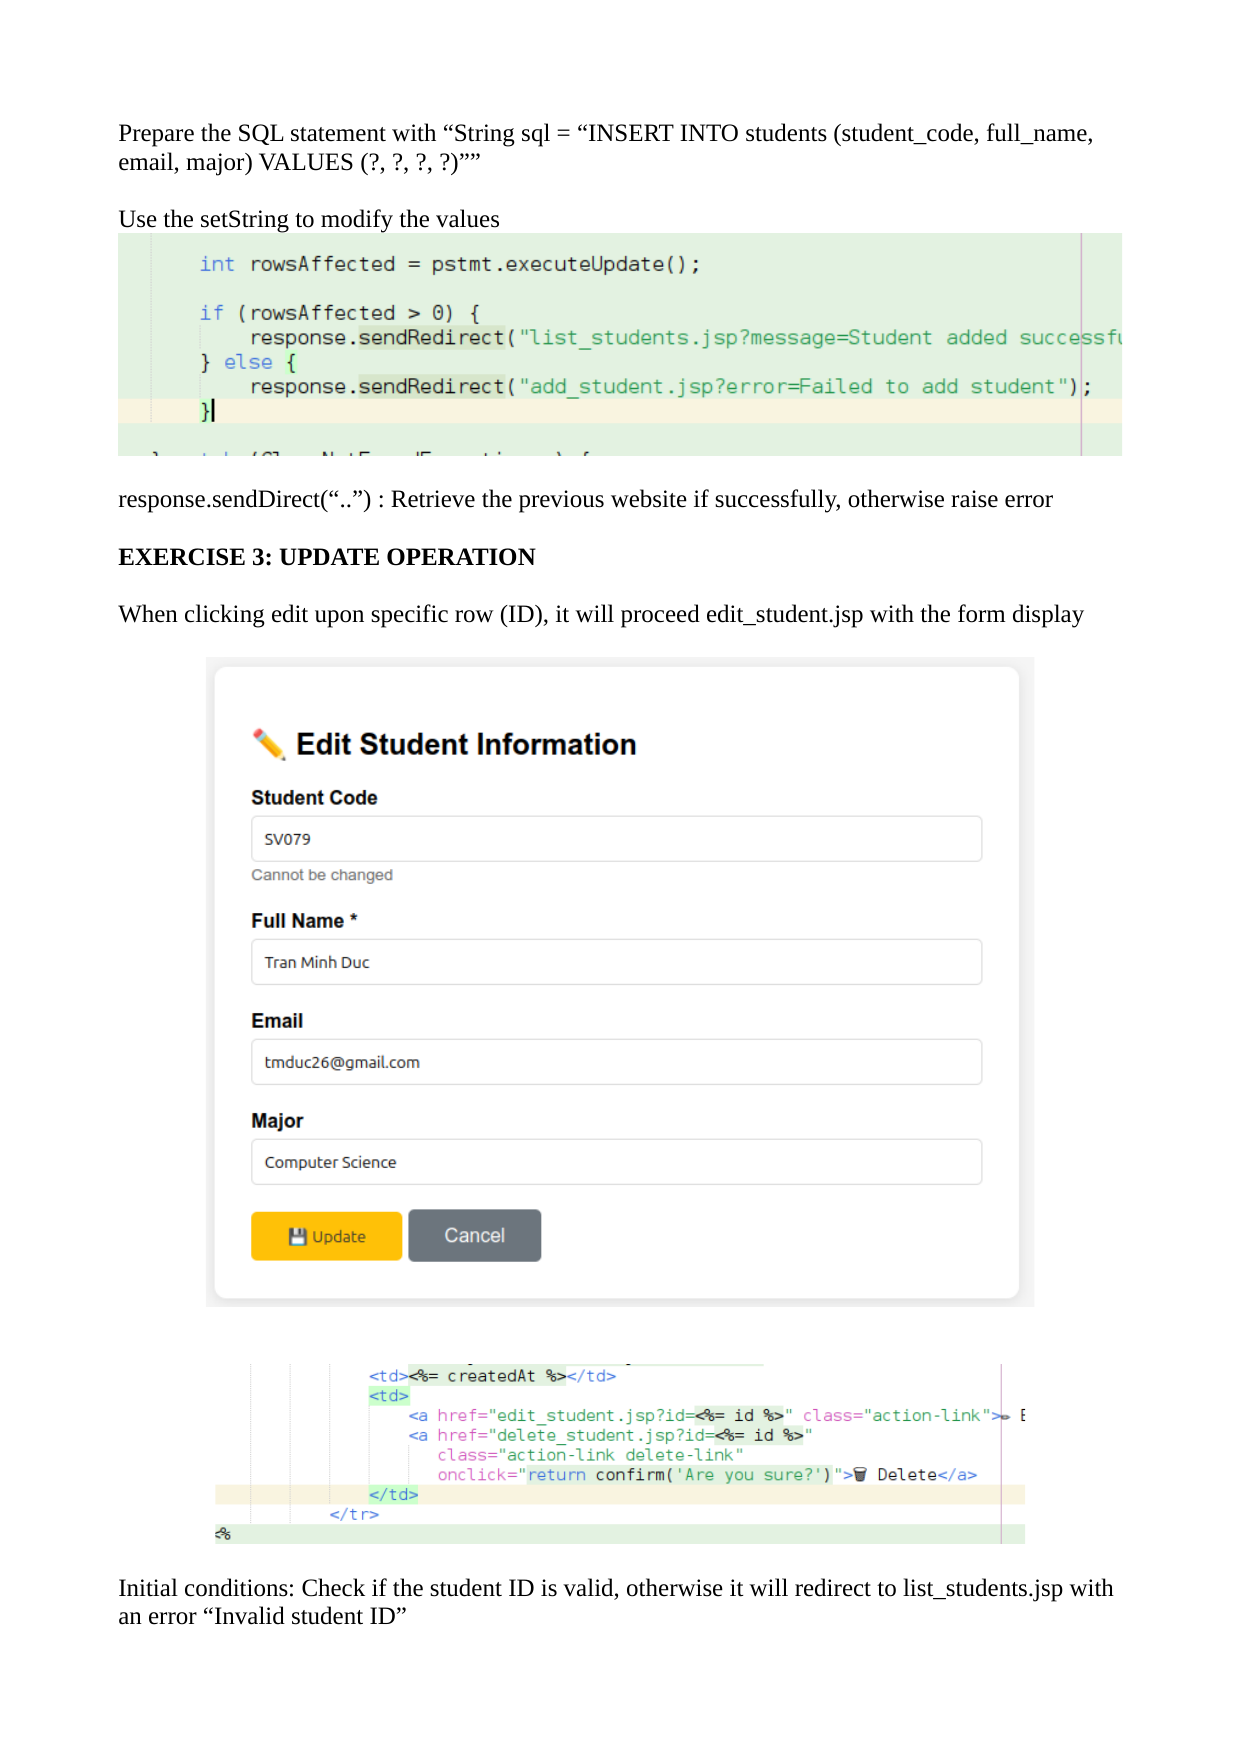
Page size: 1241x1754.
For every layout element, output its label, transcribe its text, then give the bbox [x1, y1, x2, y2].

text EXERCISE 3: UPDATE OPERATION [118, 542, 1122, 571]
text Prepare the SQL statement with “String sql = “INSERT INTO students (student_code, full_name, email, major) VALUES (?, ?, ?, ?)”” [118, 118, 1122, 176]
text response.sendDirect(“..”) : Retrieve the previous website if successfully, otherwise raise error [118, 484, 1122, 513]
text Initial conditions: Check if the student ID is valid, otherwise it will redirect to list_students.jsp with an error “Invalid student ID” [118, 1573, 1122, 1630]
picture [215, 1364, 1025, 1544]
text When clicking edit upon specific row (ID), it will proceed edit_student.jsp with the form display [118, 599, 1122, 628]
text Use the setString to modify the values [118, 204, 1122, 233]
picture [205, 657, 1035, 1307]
picture [118, 233, 1123, 456]
